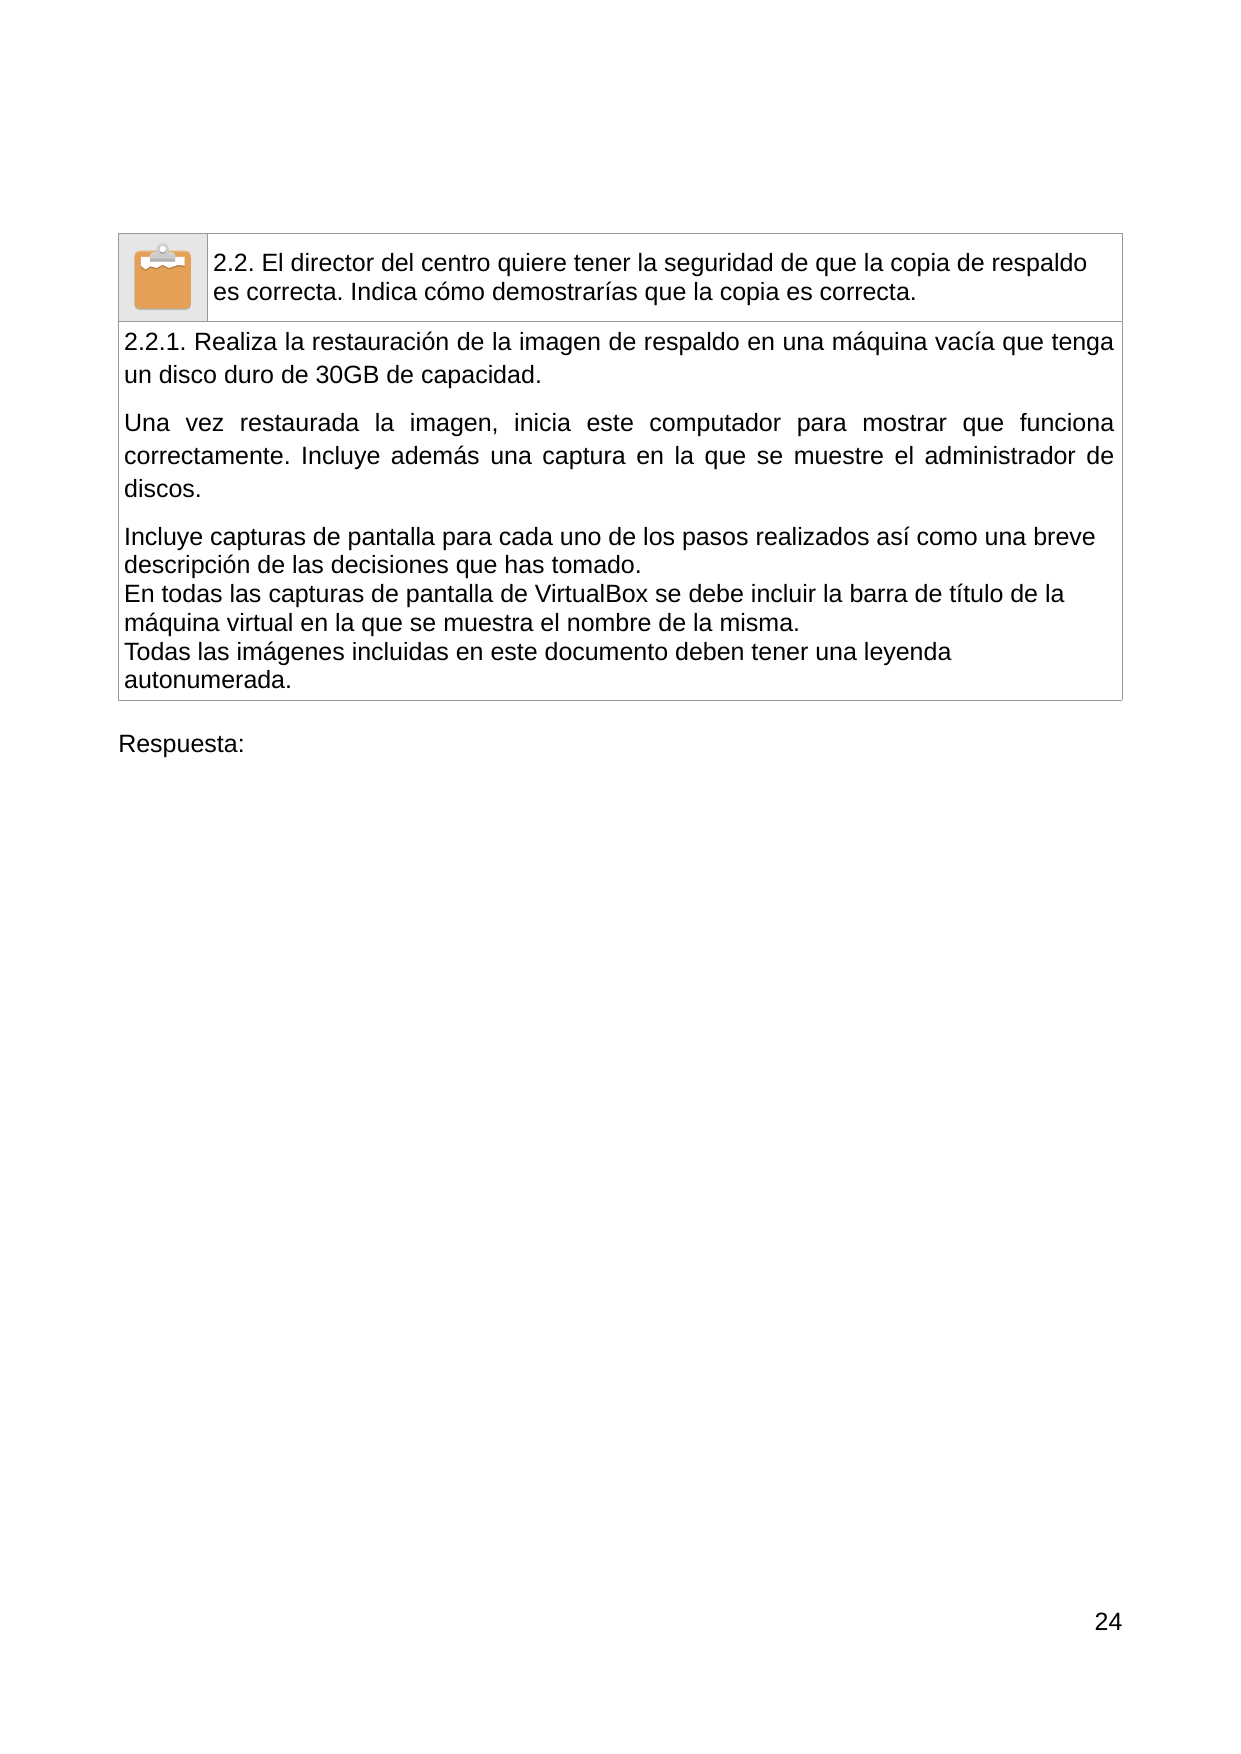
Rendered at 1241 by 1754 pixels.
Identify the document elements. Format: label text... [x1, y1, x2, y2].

table_cell 2.2.1. Realiza la restauración de la imagen de respaldo en una máquina vacía que tenga un disco duro de 30GB de capacidad. Una vez restaurada la imagen, inicia este computador para mostrar que funciona correctamente. Incluye además una captura en la que se muestre el administrador de discos. Incluye capturas de pantalla para cada uno de los pasos realizados así como una breve descripción de las decisiones que has tomado. En todas las capturas de pantalla de VirtualBox se debe incluir la barra de título de la máquina virtual en la que se muestra el nombre de la misma. Todas las imágenes incluidas en este documento deben tener una leyenda autonumerada. [119, 322, 1122, 700]
text Respuesta: [118, 729, 1122, 758]
table_header 2.2. El director del centro quiere tener la seguridad de que la copia de respaldo es correcta. Indica cómo demostrarías que la copia es correcta. [208, 234, 1122, 321]
table_header [119, 234, 207, 321]
